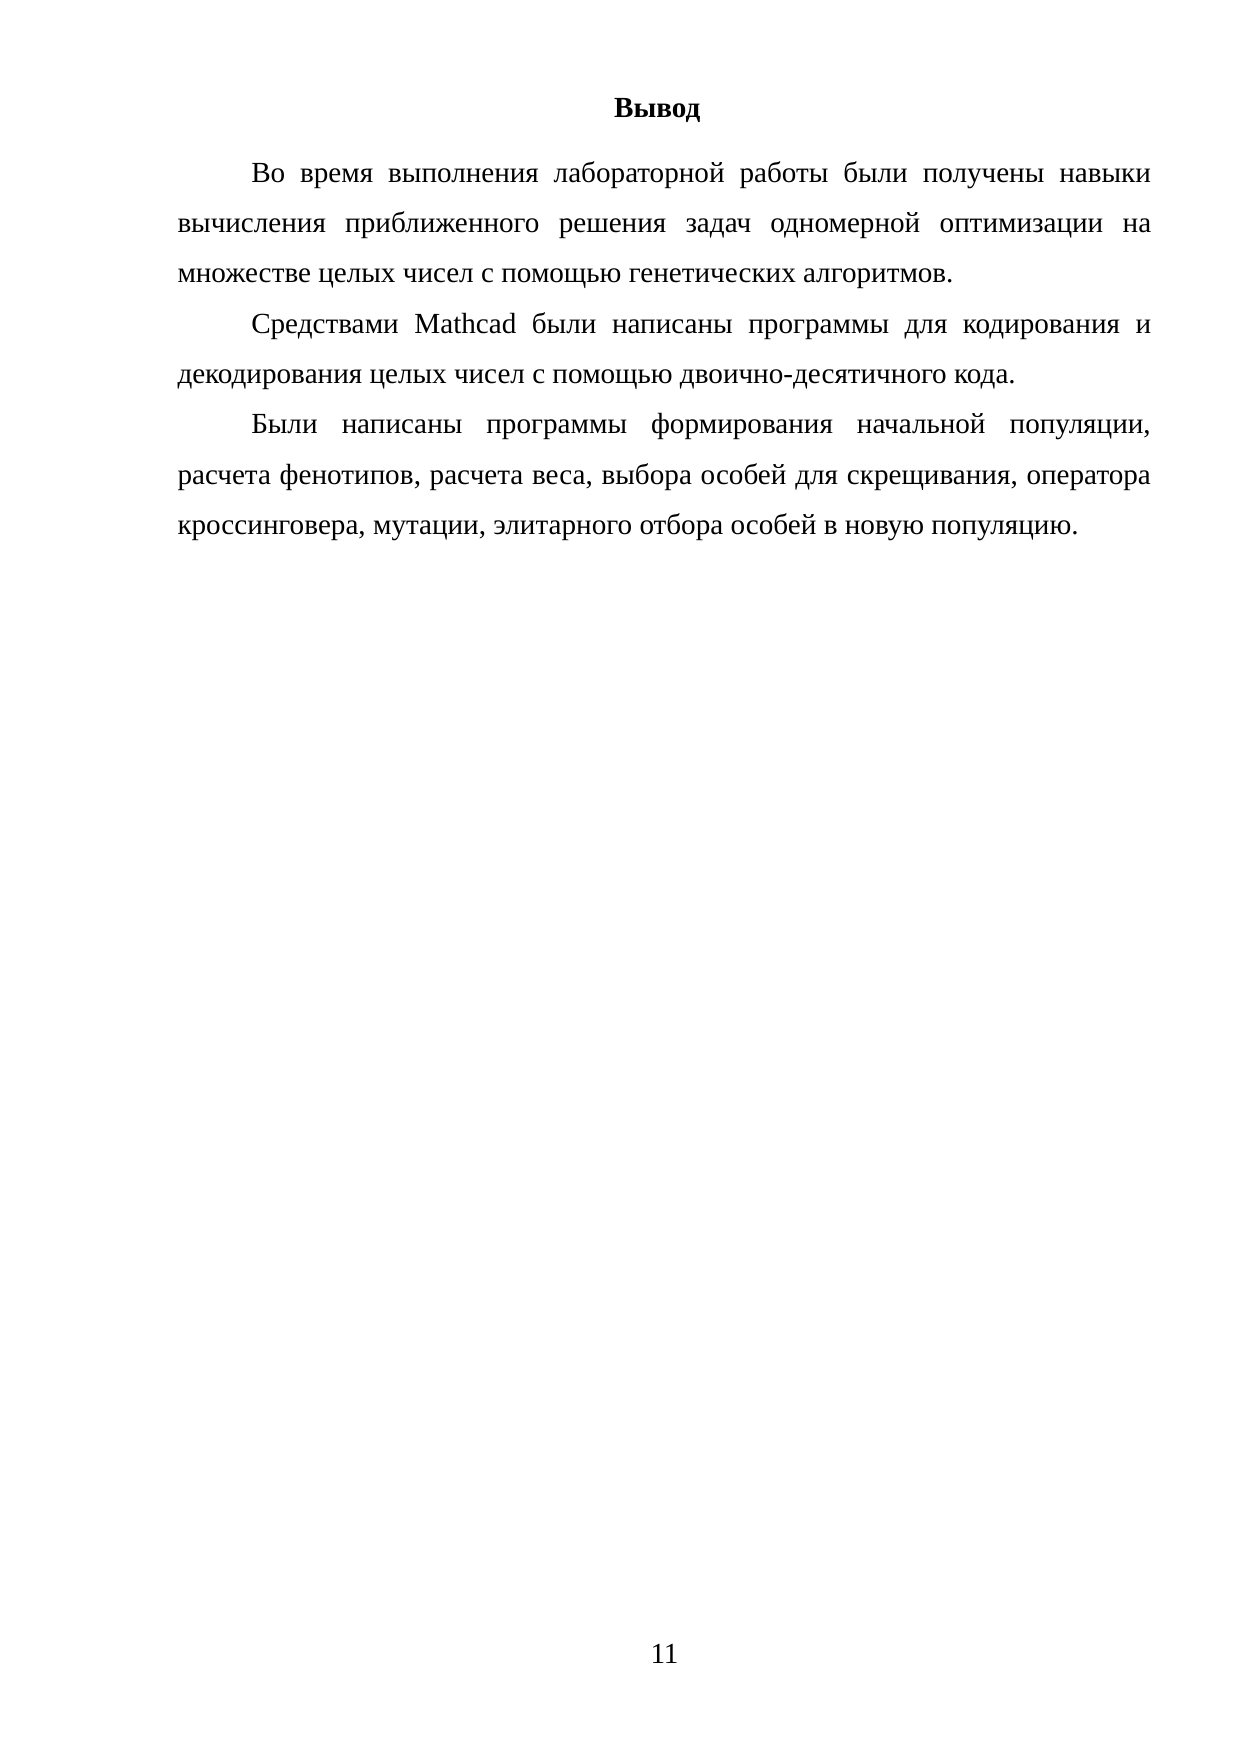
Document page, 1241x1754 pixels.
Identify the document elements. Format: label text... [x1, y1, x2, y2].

text Во время выполнения лабораторной работы были получены навыки вычисления приближенного решения задач одномерной оптимизации на множестве целых чисел с помощью генетических алгоритмов. [177, 155, 1152, 289]
text Средствами Mathcad были написаны программы для кодирования и декодирования целых чисел с помощью двоично-десятичного кода. [177, 306, 1152, 390]
text Были написаны программы формирования начальной популяции, расчета фенотипов, расчета веса, выбора особей для скрещивания, оператора кроссинговера, мутации, элитарного отбора особей в новую популяцию. [177, 406, 1152, 541]
text Вывод [251, 90, 1063, 123]
